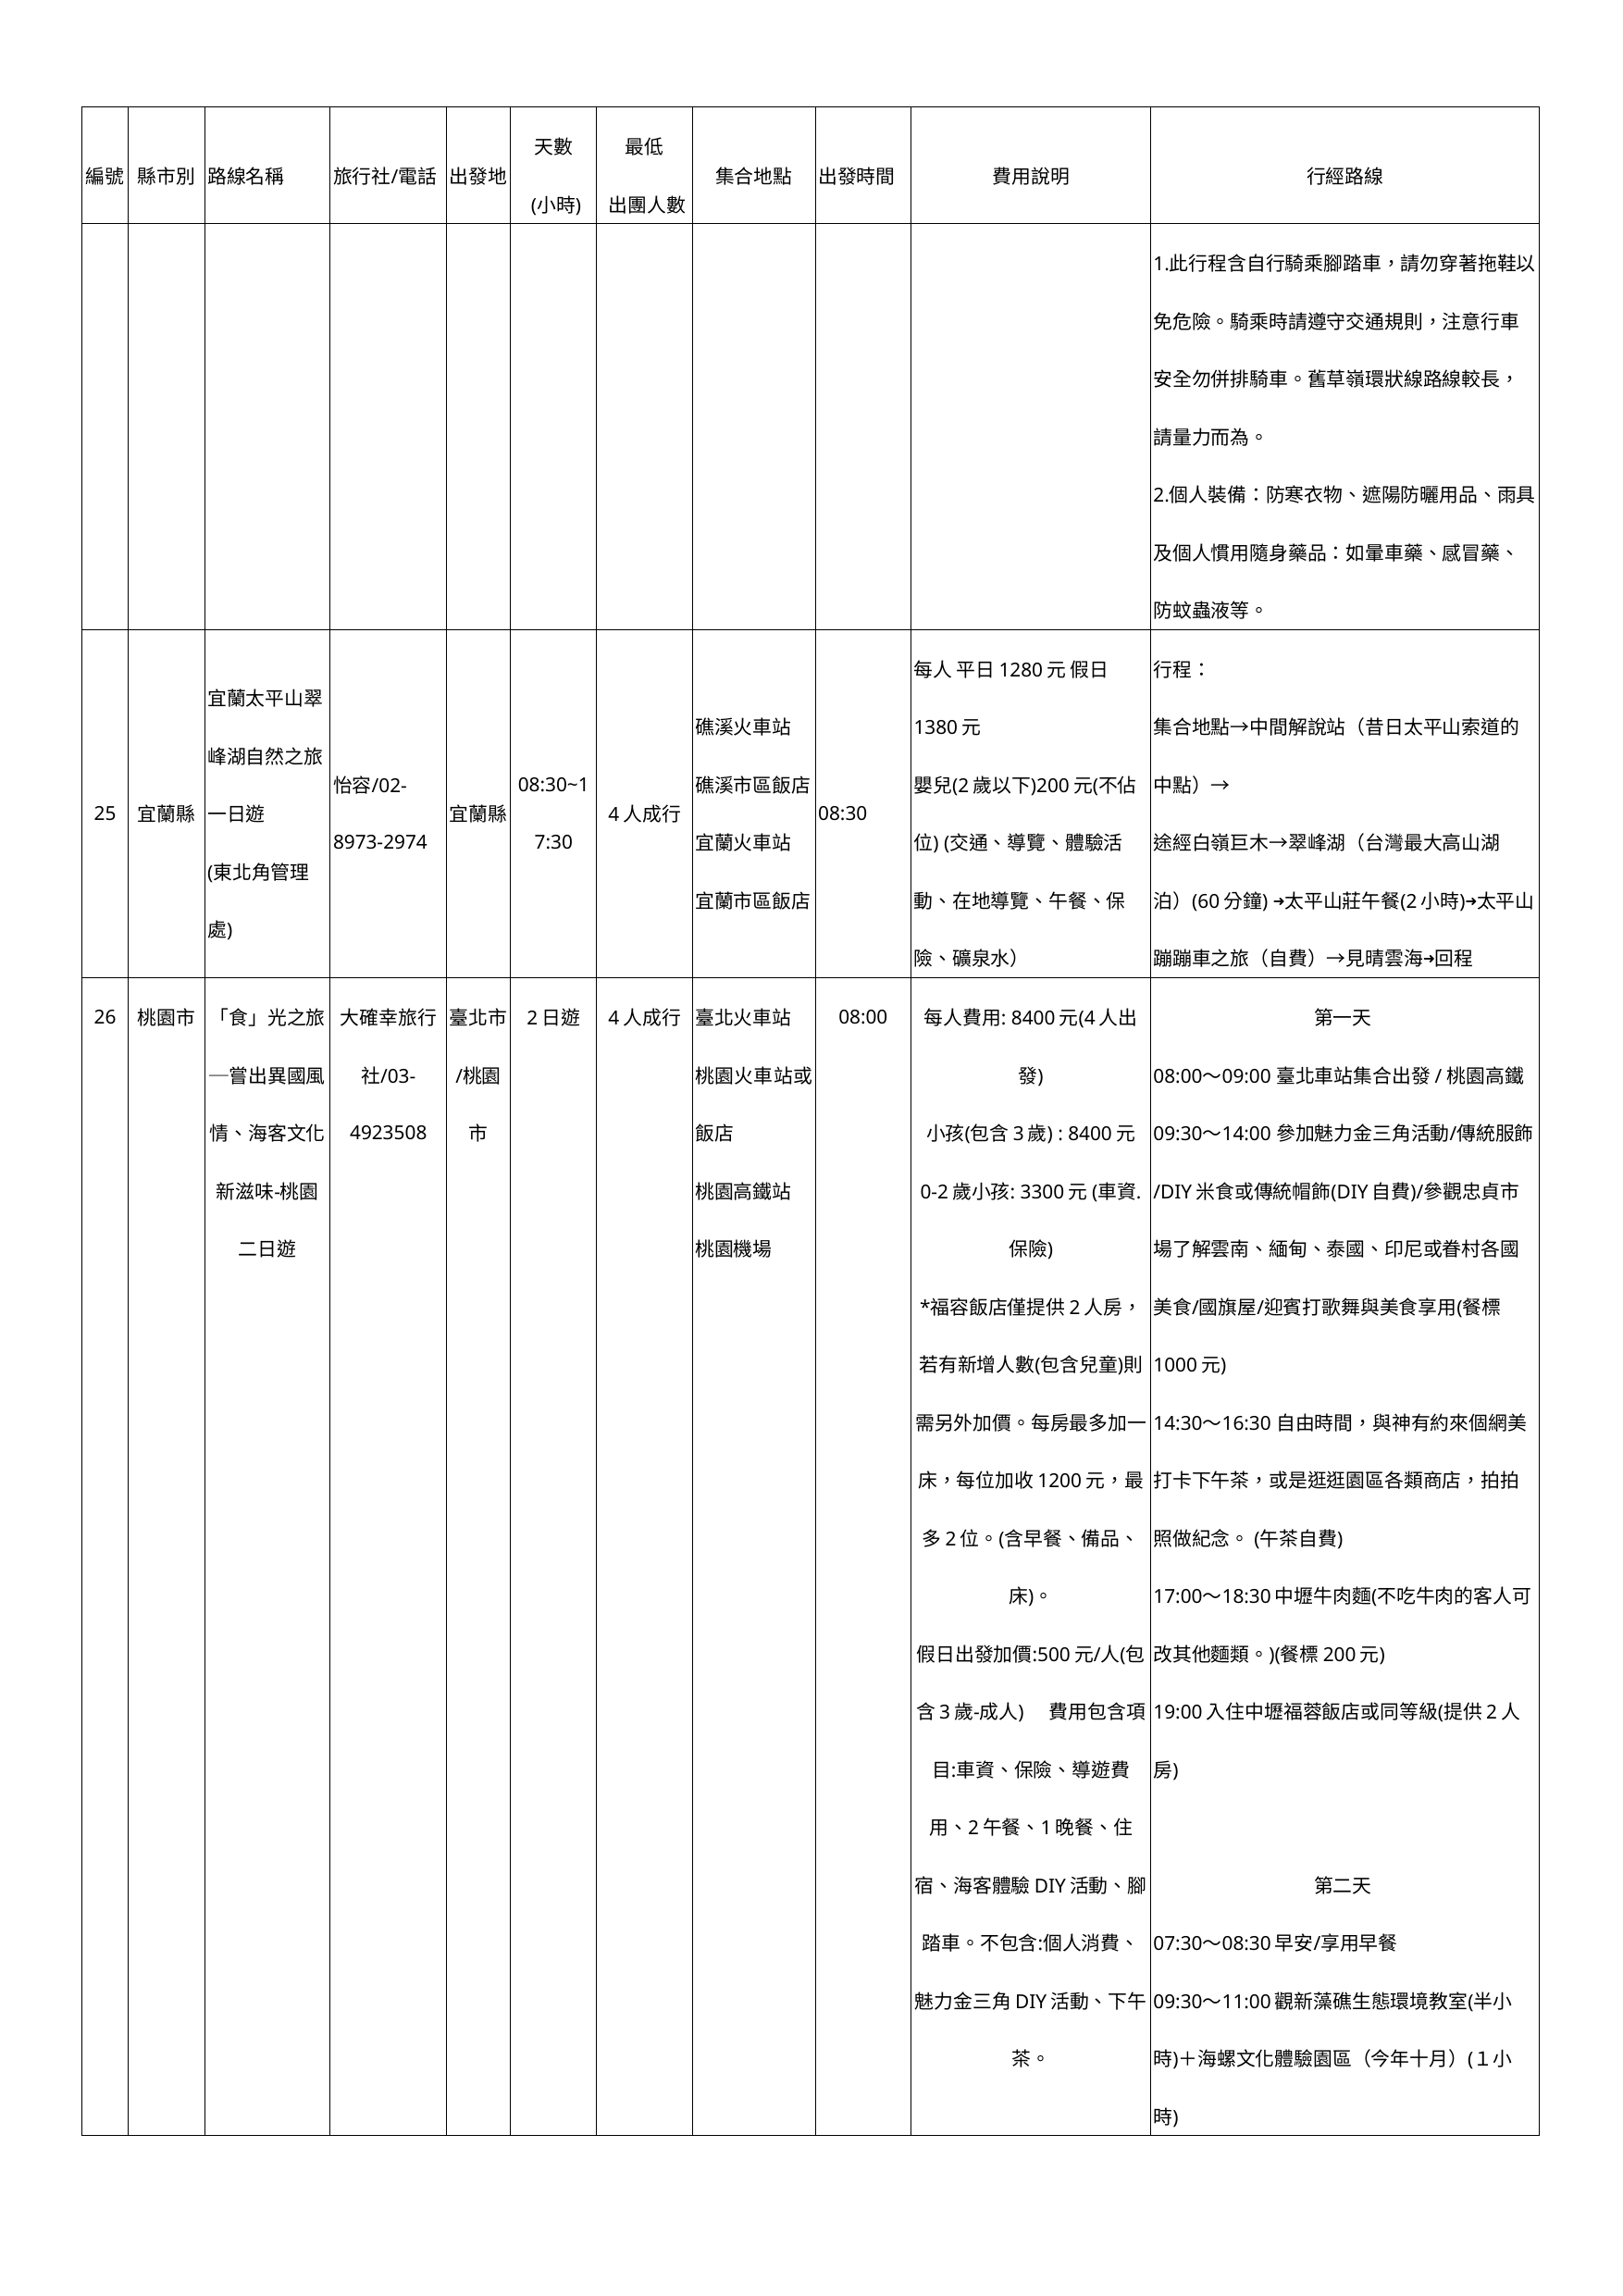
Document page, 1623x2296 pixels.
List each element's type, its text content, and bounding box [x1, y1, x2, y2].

table_cell [330, 224, 446, 629]
table_header 旅行社/電話 [330, 107, 446, 223]
table_cell 1.此行程含自行騎乘腳踏車，請勿穿著拖鞋以免危險。騎乘時請遵守交通規則，注意行車安全勿併排騎車。舊草嶺環狀線路線較長，請量力而為。 2.個人裝備：防寒衣物、遮陽防曬用品、雨具及個人慣用隨身藥品：如暈車藥、感冒藥、防蚊蟲液等。 [1151, 224, 1539, 629]
table_cell 26 [82, 978, 128, 2135]
table_header 最低 出團人數 [597, 107, 692, 223]
table_header 費用說明 [911, 107, 1150, 223]
table_cell [911, 224, 1150, 629]
table_cell [205, 224, 329, 629]
table_cell 4人成行 [597, 978, 692, 2135]
table_cell 每人費用: 8400元(4人出發) 小孩(包含3歲) : 8400元 0-2歲小孩: 3300元 (車資.保險) *福容飯店僅提供2人房，若有新增人數(包含兒童)則需另外加價。每房最多加一床，每位加收1200元，最多2位。(含早餐、備品、床)。 假日出發加價:500元/人(包含3歲-成人) 費用包含項目:車資、保險、導遊費用、2午餐、1晚餐、住宿、海客體驗DIY活動、腳踏車。不包含:個人消費、魅力金三角DIY活動、下午茶。 [911, 978, 1150, 2135]
table_cell 4人成行 [597, 630, 692, 977]
table_cell 08:30~17:30 [511, 630, 596, 977]
table_cell 行程： 集合地點→中間解說站（昔日太平山索道的中點）→ 途經白嶺巨木→翠峰湖（台灣最大高山湖泊）(60分鐘) ➜太平山莊午餐(2小時)➜太平山蹦蹦車之旅（自費）→見晴雲海➜回程 [1151, 630, 1539, 977]
table_cell 宜蘭太平山翠峰湖自然之旅一日遊 (東北角管理處) [205, 630, 329, 977]
table_cell 第一天 08:00～09:00 臺北車站集合出發 / 桃園高鐵 09:30～14:00 參加魅力金三角活動/傳統服飾/DIY米食或傳統帽飾(DIY自費)/參觀忠貞市場了解雲南、緬甸、泰國、印尼或眷村各國美食/國旗屋/迎賓打歌舞與美食享用(餐標1000元) 14:30～16:30 自由時間，與神有約來個網美打卡下午茶，或是逛逛園區各類商店，拍拍照做紀念。 (午茶自費) 17:00～18:30中壢牛肉麵(不吃牛肉的客人可改其他麵類。)(餐標200元) 19:00入住中壢福蓉飯店或同等級(提供2人房) 第二天 07:30～08:30早安/享用早餐 09:30～11:00觀新藻礁生態環境教室(半小時)＋海螺文化體驗園區（今年十月）(１小時) [1151, 978, 1539, 2135]
table_cell 宜蘭縣 [129, 630, 204, 977]
table_cell 每人 平日1280元 假日1380元 嬰兒(2歲以下)200元(不佔位) (交通、導覽、體驗活動、在地導覽、午餐、保險、礦泉水） [911, 630, 1150, 977]
table_header 行經路線 [1151, 107, 1539, 223]
table_cell [693, 224, 815, 629]
table_cell 08:00 [816, 978, 911, 2135]
table_header 集合地點 [693, 107, 815, 223]
table_cell 08:30 [816, 630, 911, 977]
table_header 縣市別 [129, 107, 204, 223]
table_cell 臺北火車站 桃園火車站或飯店 桃園高鐵站 桃園機場 [693, 978, 815, 2135]
table_header 出發地 [447, 107, 510, 223]
table_cell [816, 224, 911, 629]
table_cell 「食」光之旅─嘗出異國風情、海客文化新滋味-桃園二日遊 [205, 978, 329, 2135]
table_cell 礁溪火車站 礁溪市區飯店 宜蘭火車站 宜蘭市區飯店 [693, 630, 815, 977]
table_cell 25 [82, 630, 128, 977]
table_cell [511, 224, 596, 629]
table_header 出發時間 [816, 107, 911, 223]
table_cell 臺北市/桃園市 [447, 978, 510, 2135]
table_header 編號 [82, 107, 128, 223]
table_header 天數 (小時) [511, 107, 596, 223]
table_cell [597, 224, 692, 629]
table_cell 2日遊 [511, 978, 596, 2135]
table_cell 大確幸旅行社/03-4923508 [330, 978, 446, 2135]
table_cell [447, 224, 510, 629]
table_cell 怡容/02-8973-2974 [330, 630, 446, 977]
table_cell 桃園市 [129, 978, 204, 2135]
table_header 路線名稱 [205, 107, 329, 223]
table_cell 宜蘭縣 [447, 630, 510, 977]
table_cell [129, 224, 204, 629]
table_cell [82, 224, 128, 629]
